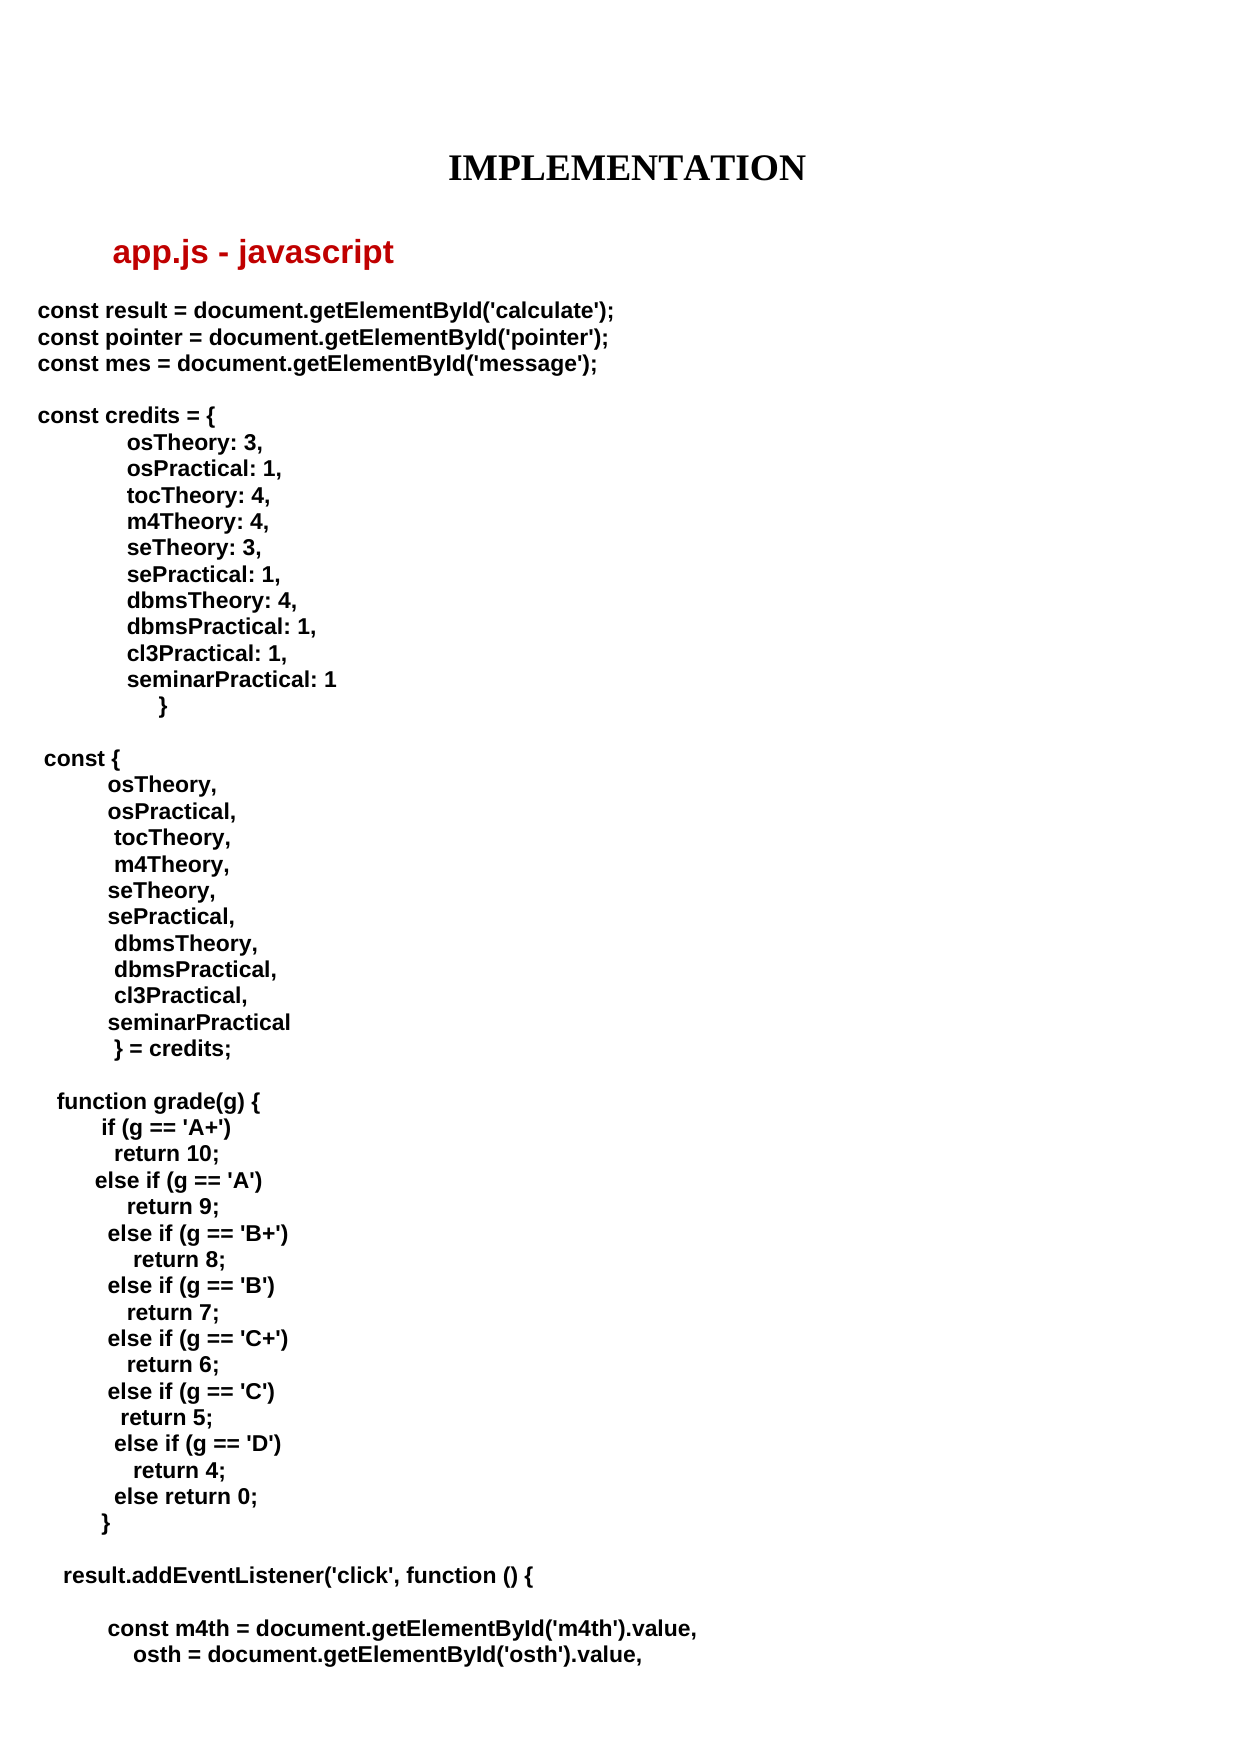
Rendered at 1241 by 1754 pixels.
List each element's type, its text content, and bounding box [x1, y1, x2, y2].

text dbmsTheory, [37, 929, 1213, 956]
text tocTheory, [37, 824, 1213, 851]
text if (g == 'A+') [37, 1114, 1213, 1140]
text osTheory, [37, 771, 1213, 798]
text return 9; [37, 1193, 1213, 1219]
text } [37, 692, 1213, 719]
text m4Theory: 4, [37, 508, 1213, 534]
text const m4th = document.getElementById('m4th').value, [37, 1615, 1213, 1641]
subtitle IMPLEMENTATION [93, 145, 1161, 188]
text } = credits; [37, 1035, 1213, 1061]
text dbmsPractical: 1, [37, 613, 1213, 640]
text tocTheory: 4, [37, 482, 1213, 508]
text return 7; [37, 1298, 1213, 1325]
text else return 0; [37, 1483, 1213, 1509]
text osth = document.getElementById('osth').value, [37, 1641, 1213, 1667]
text seminarPractical: 1 [37, 666, 1213, 692]
text dbmsPractical, [37, 956, 1213, 982]
text app.js - javascript [37, 232, 1213, 271]
text return 6; [37, 1351, 1213, 1378]
text result.addEventListener('click', function () { [37, 1562, 1213, 1588]
text function grade(g) { [37, 1088, 1213, 1114]
text dbmsTheory: 4, [37, 587, 1213, 613]
text sePractical: 1, [37, 561, 1213, 587]
text cl3Practical: 1, [37, 640, 1213, 666]
text } [37, 1509, 1213, 1536]
text const { [37, 745, 1213, 771]
text return 4; [37, 1457, 1213, 1483]
text seTheory: 3, [37, 534, 1213, 561]
text else if (g == 'A') [37, 1167, 1213, 1193]
text cl3Practical, [37, 982, 1213, 1009]
text return 10; [37, 1140, 1213, 1167]
text else if (g == 'D') [37, 1430, 1213, 1457]
text const credits = { [37, 402, 1213, 429]
text else if (g == 'B') [37, 1272, 1213, 1298]
text const result = document.getElementById('calculate'); [37, 297, 1213, 323]
text return 8; [37, 1246, 1213, 1272]
text osTheory: 3, [37, 429, 1213, 455]
text else if (g == 'B+') [37, 1219, 1213, 1246]
text const mes = document.getElementById('message'); [37, 350, 1213, 376]
text else if (g == 'C') [37, 1378, 1213, 1404]
text osPractical, [37, 798, 1213, 824]
text osPractical: 1, [37, 455, 1213, 482]
text sePractical, [37, 903, 1213, 929]
text seTheory, [37, 877, 1213, 903]
text const pointer = document.getElementById('pointer'); [37, 323, 1213, 350]
text return 5; [37, 1404, 1213, 1430]
text else if (g == 'C+') [37, 1325, 1213, 1351]
text seminarPractical [37, 1009, 1213, 1035]
text m4Theory, [37, 851, 1213, 877]
